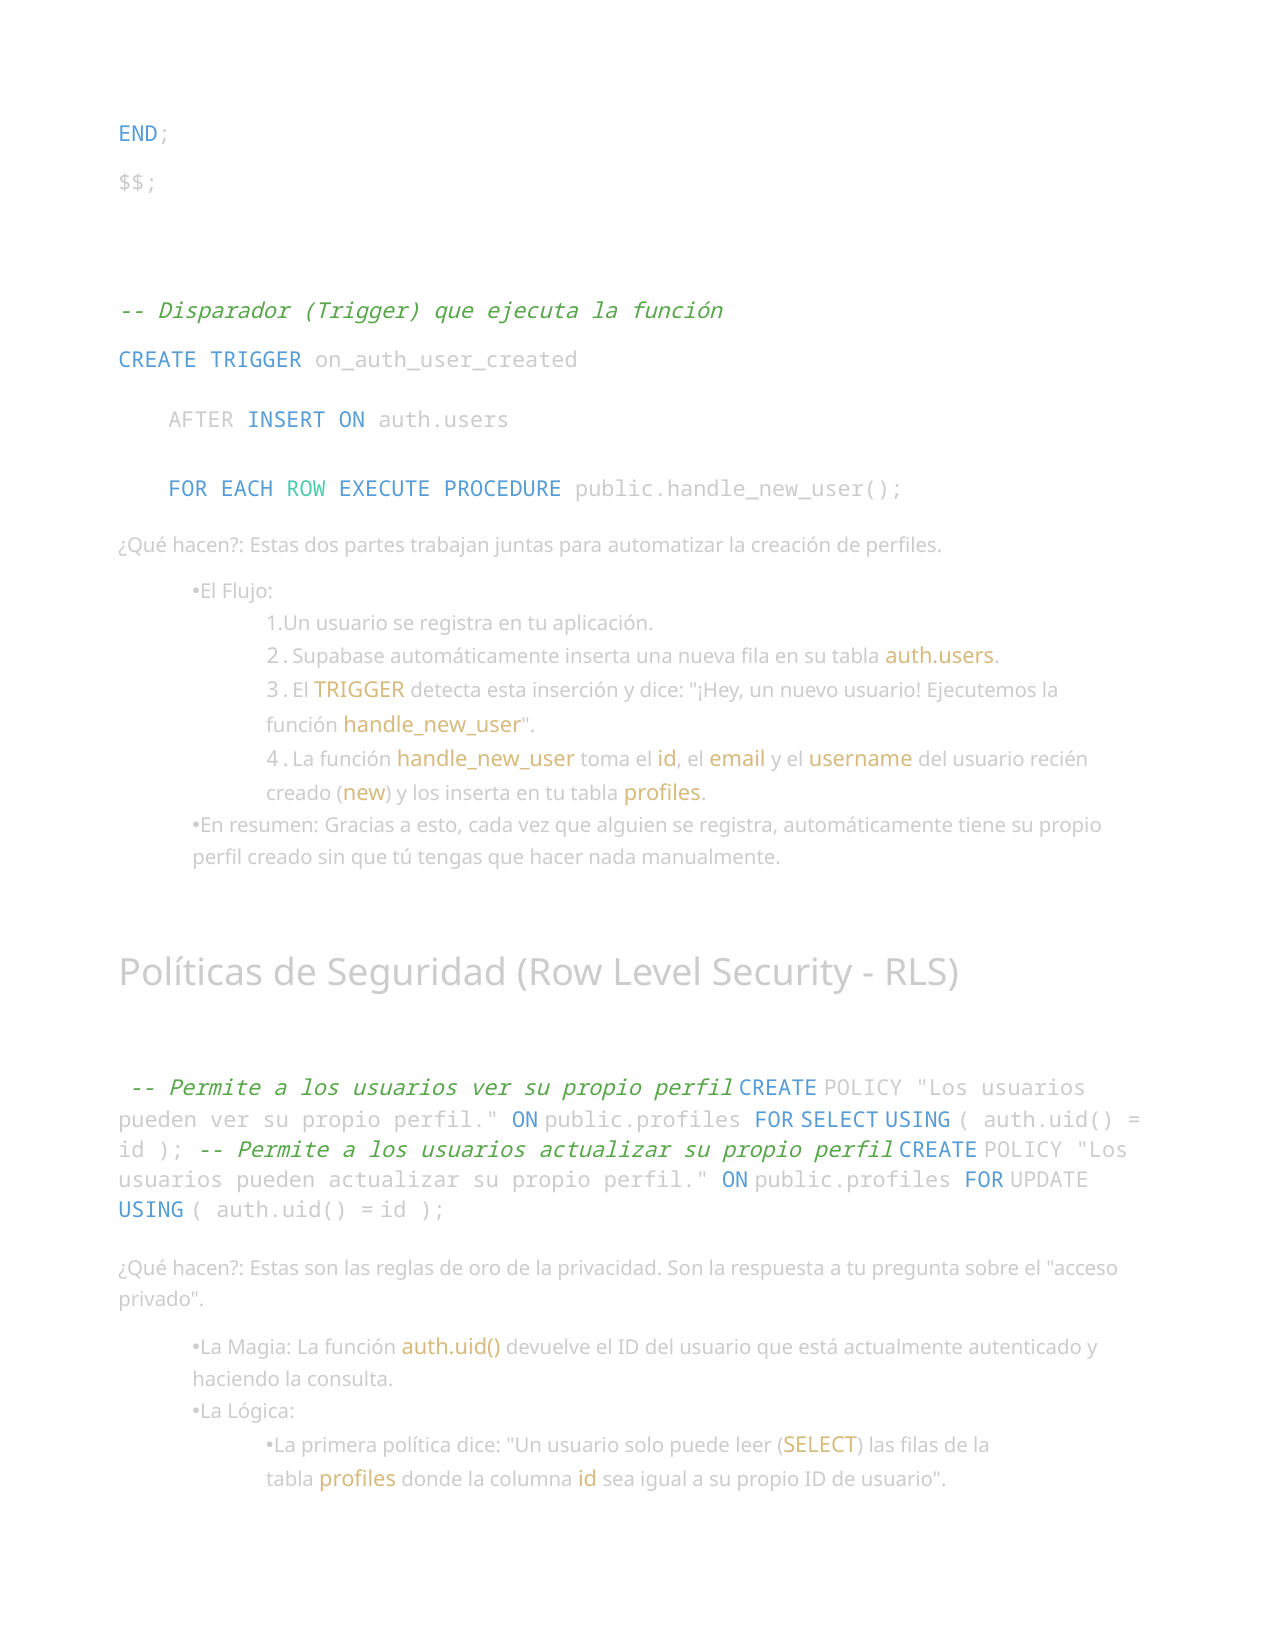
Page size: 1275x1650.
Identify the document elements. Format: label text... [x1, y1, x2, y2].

text CREATE TRIGGER on_auth_user_created [118, 344, 1157, 374]
text $$; [118, 167, 1157, 197]
list La función handle_new_user toma el id, el email y el username del usuario recién creado (new) y los inserta en tu tabla profiles. [118, 743, 1157, 807]
list La Magia: La función auth.uid() devuelve el ID del usuario que está actualmente autenticado y haciendo la consulta. [118, 1331, 1157, 1393]
text AFTER INSERT ON auth.users [118, 393, 1157, 440]
list El Flujo: [118, 577, 1157, 604]
text END; [118, 118, 1157, 148]
list Supabase automáticamente inserta una nueva fila en su tabla auth.users. [118, 640, 1157, 670]
text ¿Qué hacen?: Estas son las reglas de oro de la privacidad. Son la respuesta a tu pregunta sobre el "acceso privado". [118, 1253, 1157, 1313]
list Un usuario se registra en tu aplicación. [118, 608, 1157, 636]
list El TRIGGER detecta esta inserción y dice: "¡Hey, un nuevo usuario! Ejecutemos la función handle_new_user". [118, 674, 1157, 738]
text FOR EACH ROW EXECUTE PROCEDURE public.handle_new_user(); [118, 462, 1157, 509]
text ¿Qué hacen?: Estas dos partes trabajan juntas para automatizar la creación de perfiles. [118, 530, 1157, 558]
text -- Disparador (Trigger) que ejecuta la función [118, 295, 1157, 325]
list En resumen: Gracias a esto, cada vez que alguien se registra, automáticamente tiene su propio perfil creado sin que tú tengas que hacer nada manualmente. [118, 811, 1157, 871]
text -- Permite a los usuarios ver su propio perfil CREATE POLICY "Los usuarios pueden ver su propio perfil." ON public.profiles FOR SELECT USING ( auth.uid() = id ); -- Permite a los usuarios actualizar su propio perfil CREATE POLICY "Los usuarios pueden actualizar su propio perfil." ON public.profiles FOR UPDATE USING ( auth.uid() = id ); [118, 1056, 1157, 1223]
list La primera política dice: "Un usuario solo puede leer (SELECT) las filas de la tabla profiles donde la columna id sea igual a su propio ID de usuario". [118, 1429, 1157, 1493]
list La Lógica: [118, 1397, 1157, 1424]
subtitle Políticas de Seguridad (Row Level Security - RLS) [118, 945, 1157, 996]
